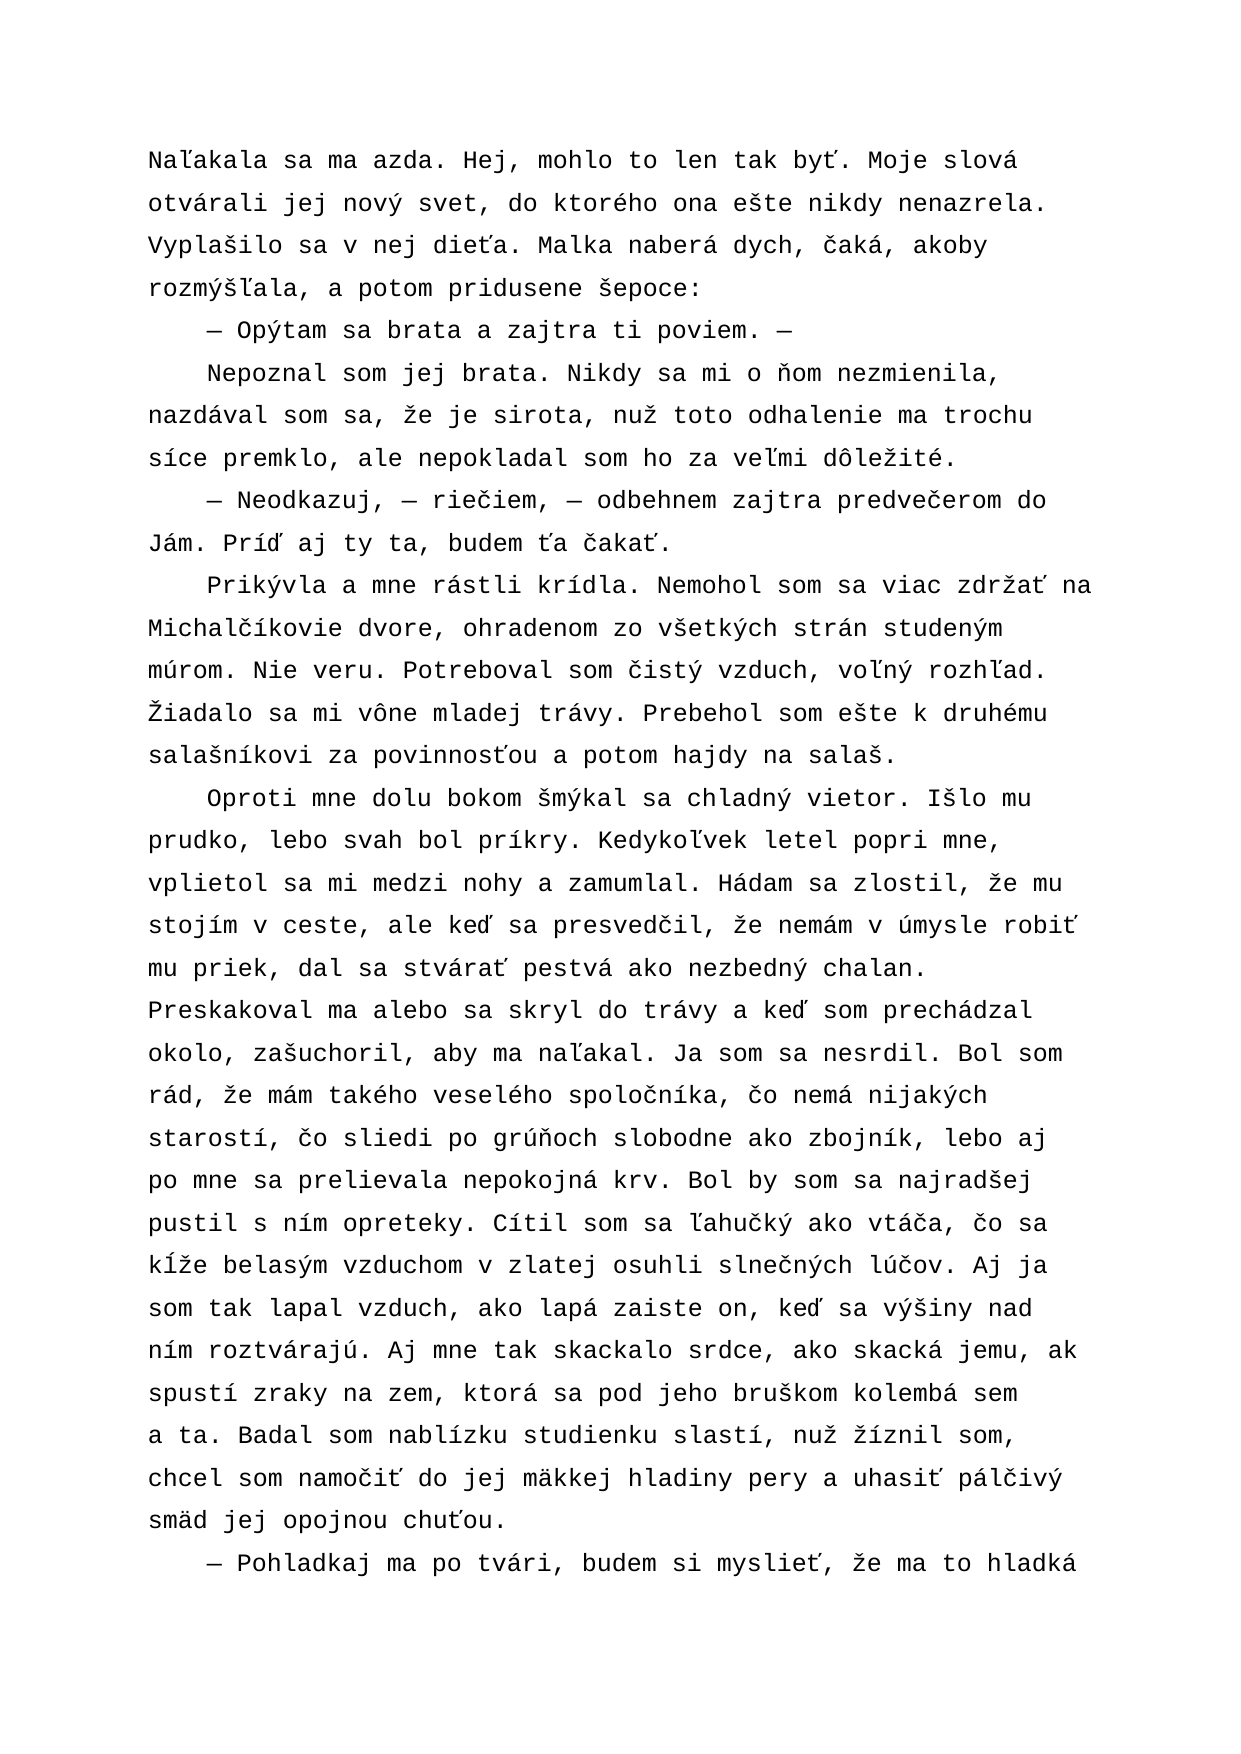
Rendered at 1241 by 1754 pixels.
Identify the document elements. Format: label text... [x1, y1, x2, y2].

text — Opýtam sa brata a zajtra ti poviem. — [148, 318, 1092, 346]
text Naľakala sa ma azda. Hej, mohlo to len tak byť. Moje slová otvárali jej nový svet, do ktorého ona ešte nikdy nenazrela. Vyplašilo sa v nej dieťa. Malka naberá dych, čaká, akoby rozmýšľala, a potom pridusene šepoce: [148, 148, 1092, 303]
text Nepoznal som jej brata. Nikdy sa mi o ňom nezmienila, nazdával som sa, že je sirota, nuž toto odhalenie ma trochu síce premklo, ale nepokladal som ho za veľmi dôležité. [148, 360, 1092, 473]
text — Pohladkaj ma po tvári, budem si myslieť, že ma to hladká [148, 1550, 1092, 1578]
text Oproti mne dolu bokom šmýkal sa chladný vietor. Išlo mu prudko, lebo svah bol príkry. Kedykoľvek letel popri mne, vplietol sa mi medzi nohy a zamumlal. Hádam sa zlostil, že mu stojím v ceste, ale keď sa presvedčil, že nemám v úmysle robiť mu priek, dal sa stvárať pestvá ako nezbedný chalan. Preskakoval ma alebo sa skryl do trávy a keď som prechádzal okolo, zašuchoril, aby ma naľakal. Ja som sa nesrdil. Bol som rád, že mám takého veselého spoločníka, čo nemá nijakých starostí, čo sliedi po grúňoch slobodne ako zbojník, lebo aj po mne sa prelievala nepokojná krv. Bol by som sa najradšej pustil s ním opreteky. Cítil som sa ľahučký ako vtáča, čo sa kĺže belasým vzduchom v zlatej osuhli slnečných lúčov. Aj ja som tak lapal vzduch, ako lapá zaiste on, keď sa výšiny nad ním roztvárajú. Aj mne tak skackalo srdce, ako skacká jemu, ak spustí zraky na zem, ktorá sa pod jeho bruškom kolembá sem a ta. Badal som nablízku studienku slastí, nuž žíznil som, chcel som namočiť do jej mäkkej hladiny pery a uhasiť pálčivý smäd jej opojnou chuťou. [148, 785, 1092, 1536]
text — Neodkazuj, — riečiem, — odbehnem zajtra predvečerom do Jám. Príď aj ty ta, budem ťa čakať. [148, 488, 1092, 558]
text Prikývla a mne rástli krídla. Nemohol som sa viac zdržať na Michalčíkovie dvore, ohradenom zo všetkých strán studeným múrom. Nie veru. Potreboval som čistý vzduch, voľný rozhľad. Žiadalo sa mi vône mladej trávy. Prebehol som ešte k druhému salašníkovi za povinnosťou a potom hajdy na salaš. [148, 573, 1092, 771]
